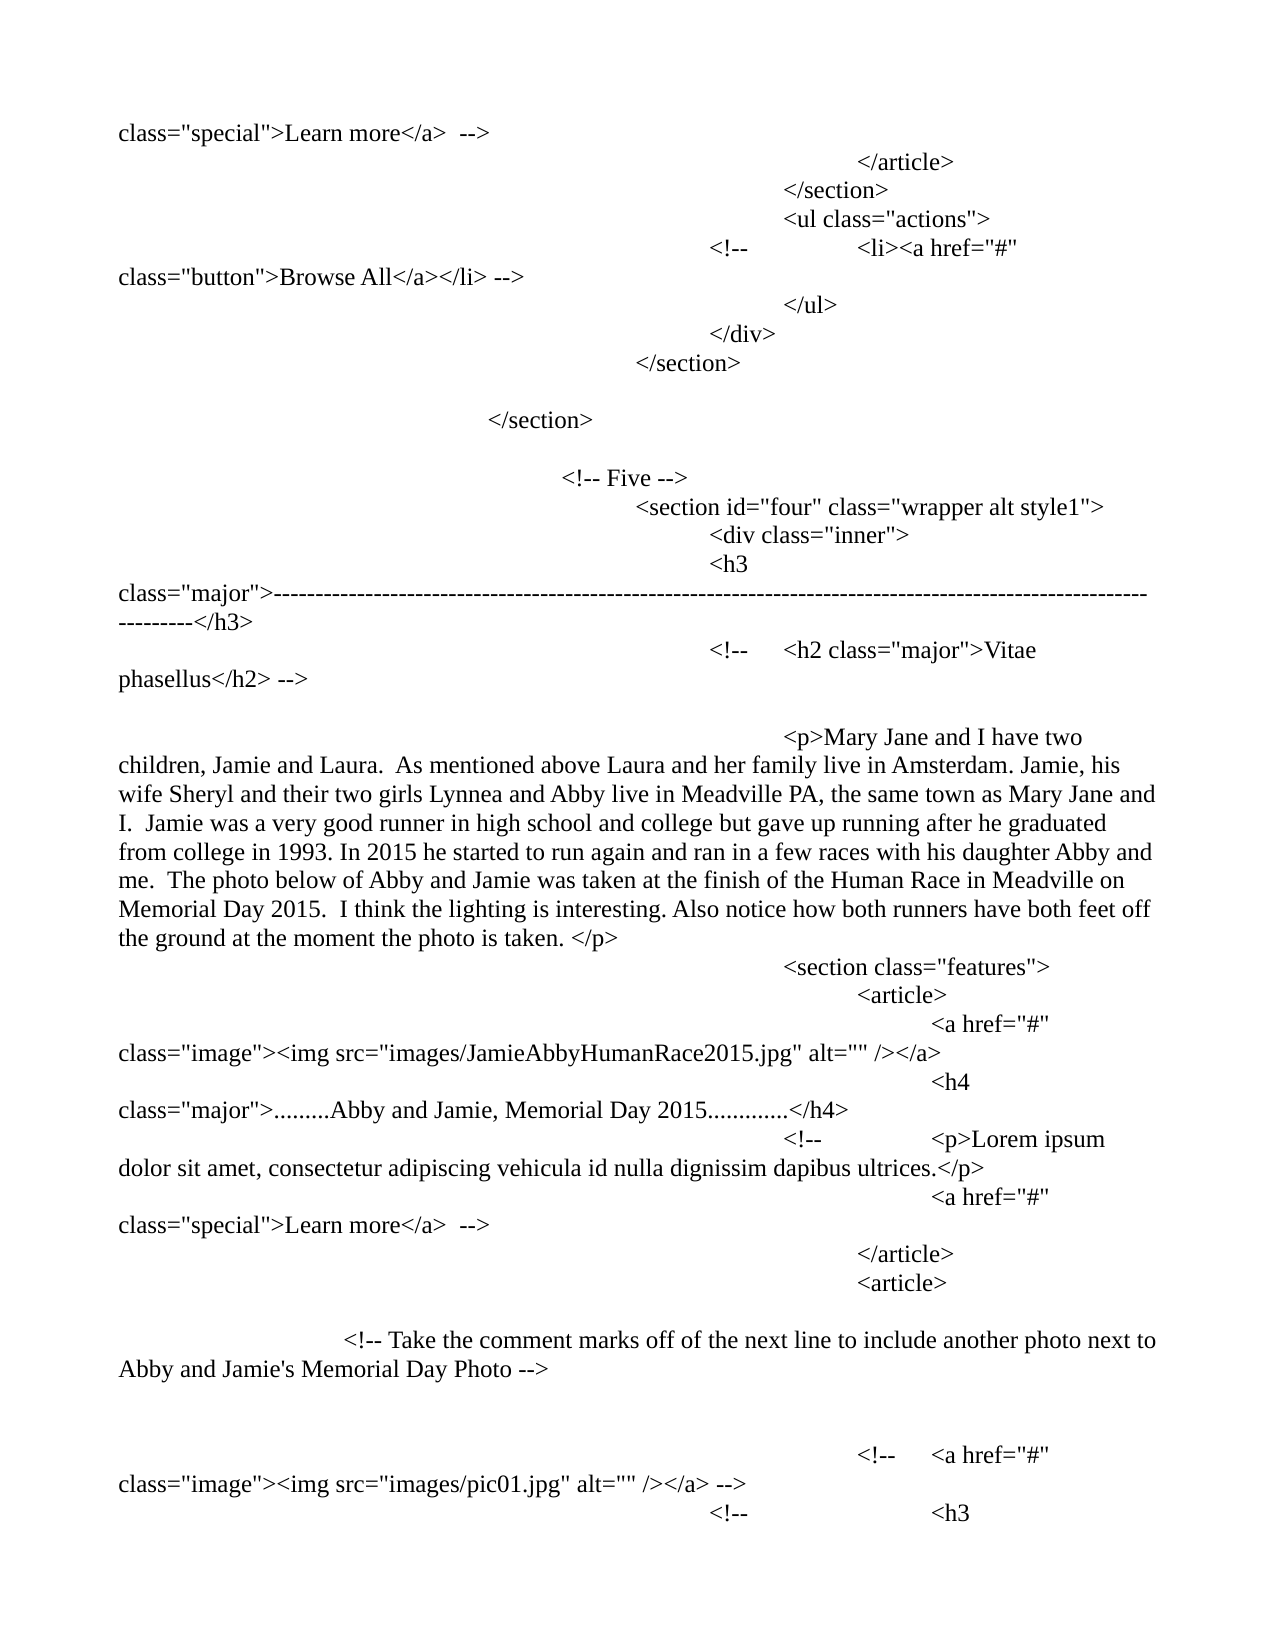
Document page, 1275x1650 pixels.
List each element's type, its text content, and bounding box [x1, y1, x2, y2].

text <article> [118, 1268, 1157, 1297]
text <!-- <a href="#" class="image"><img src="images/pic01.jpg" alt="" /></a> --> [118, 1441, 1157, 1498]
text <article> [118, 981, 1157, 1009]
text <section id="four" class="wrapper alt style1"> [118, 492, 1157, 521]
text <p>Mary Jane and I have two children, Jamie and Laura. As mentioned above Laura and her family live in Amsterdam. Jamie, his wife Sheryl and their two girls Lynnea and Abby live in Meadville PA, the same town as Mary Jane and I. Jamie was a very good runner in high school and college but gave up running after he graduated from college in 1993. In 2015 he started to run again and ran in a few races with his daughter Abby and me. The photo below of Abby and Jamie was taken at the finish of the Human Race in Meadville on Memorial Day 2015. I think the lighting is interesting. Also notice how both runners have both feet off the ground at the moment the photo is taken. </p> [118, 722, 1157, 952]
text <h3 class="major">------------------------------------------------------------------------------------------------------------------</h3> [118, 549, 1157, 636]
text </div> [118, 319, 1157, 348]
text class="special">Learn more</a> --> [118, 118, 1157, 147]
text <div class="inner"> [118, 521, 1157, 549]
text </article> [118, 147, 1157, 176]
text <!-- <p>Lorem ipsum dolor sit amet, consectetur adipiscing vehicula id nulla dignissim dapibus ultrices.</p> [118, 1124, 1157, 1182]
text </section> [118, 406, 1157, 434]
text </section> [118, 176, 1157, 204]
text <!-- <h3 [118, 1498, 1157, 1527]
text <!-- <h2 class="major">Vitae phasellus</h2> --> [118, 636, 1157, 693]
text </section> [118, 348, 1157, 377]
text <!-- <li><a href="#" class="button">Browse All</a></li> --> [118, 233, 1157, 291]
text <h4 class="major">.........Abby and Jamie, Memorial Day 2015.............</h4> [118, 1067, 1157, 1124]
text </ul> [118, 291, 1157, 319]
text <a href="#" class="special">Learn more</a> --> [118, 1182, 1157, 1239]
text <!-- Five --> [118, 463, 1157, 492]
text </article> [118, 1239, 1157, 1268]
text <ul class="actions"> [118, 204, 1157, 233]
text <section class="features"> [118, 952, 1157, 981]
text <a href="#" class="image"><img src="images/JamieAbbyHumanRace2015.jpg" alt="" /></a> [118, 1009, 1157, 1067]
text <!-- Take the comment marks off of the next line to include another photo next to Abby and Jamie's Memorial Day Photo --> [118, 1326, 1157, 1383]
